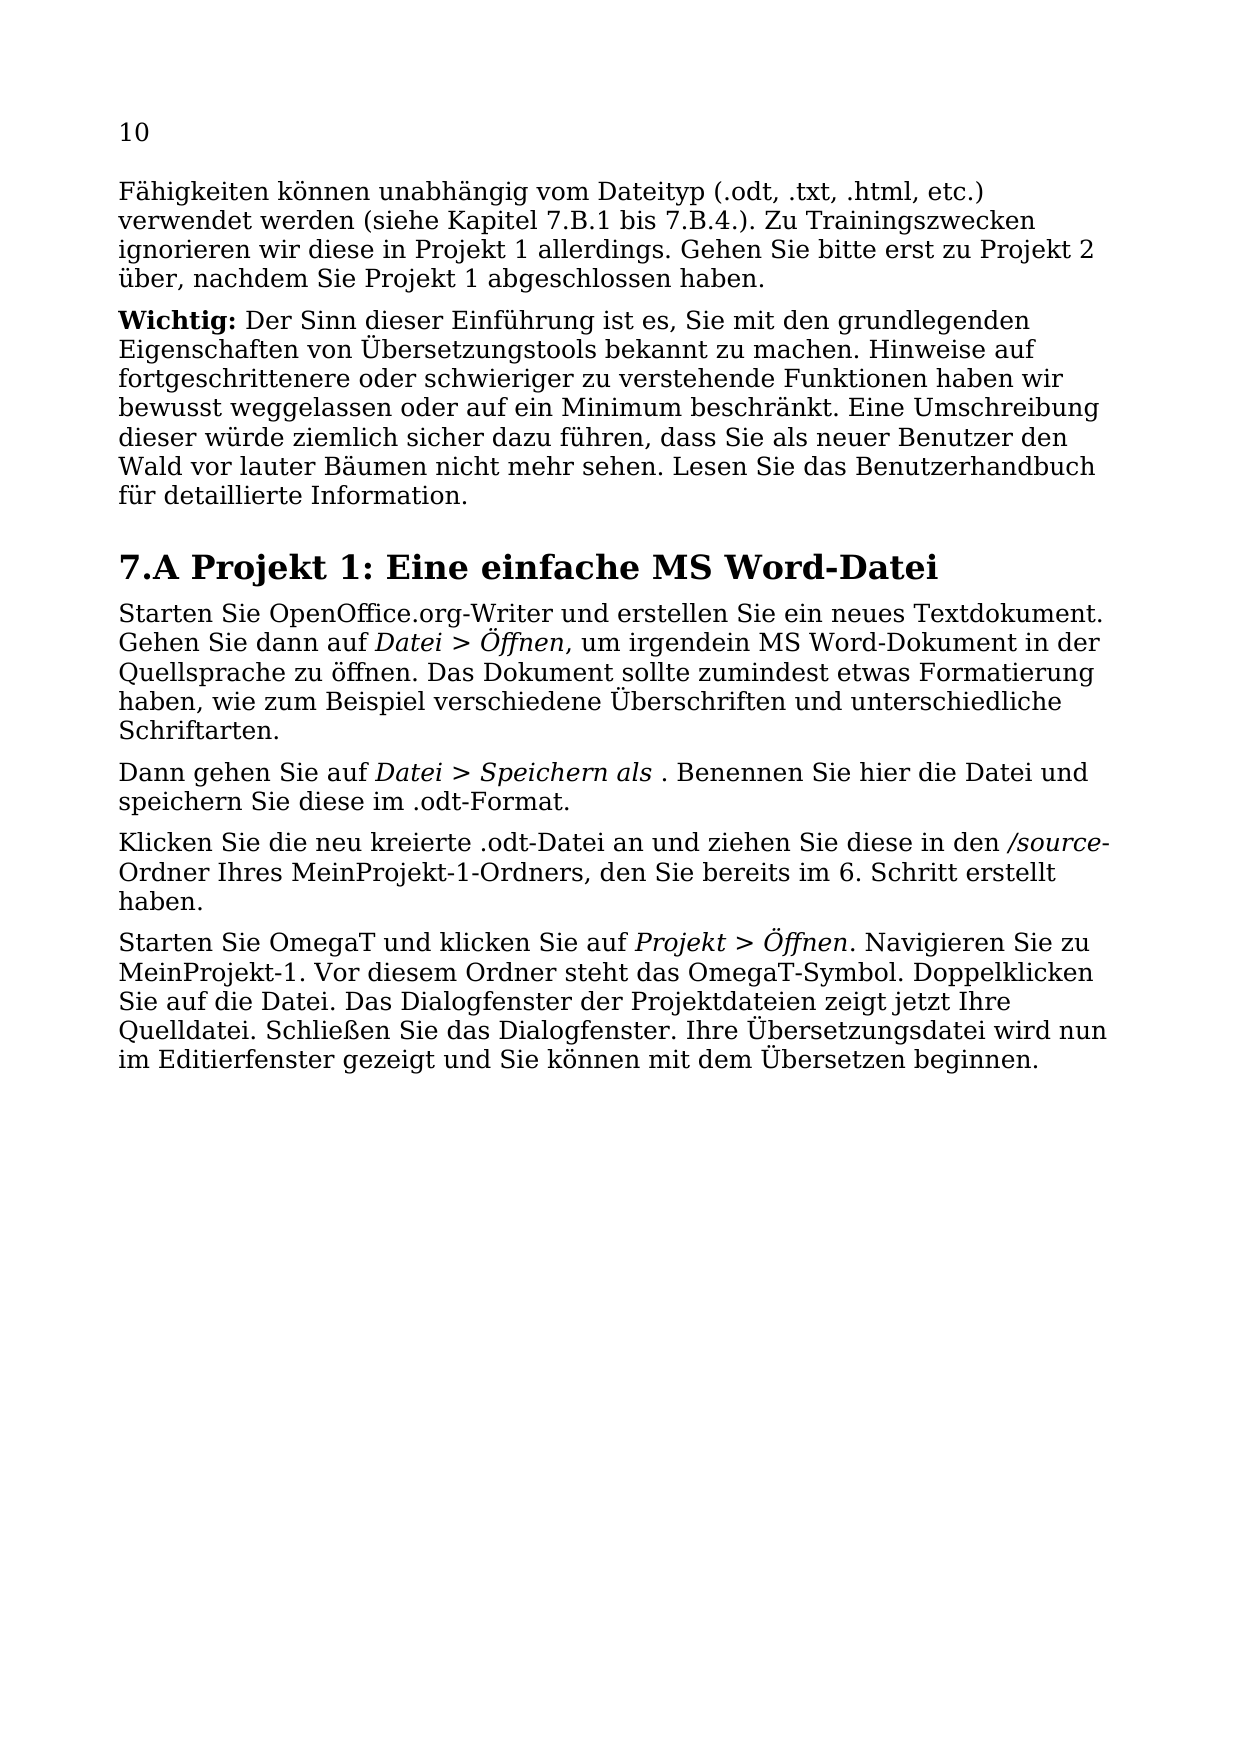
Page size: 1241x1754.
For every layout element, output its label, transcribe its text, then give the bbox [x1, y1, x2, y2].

text Fähigkeiten können unabhängig vom Dateityp (.odt, .txt, .html, etc.) verwendet werden (siehe Kapitel 7.B.1 bis 7.B.4.). Zu Trainingszwecken ignorieren wir diese in Projekt 1 allerdings. Gehen Sie bitte erst zu Projekt 2 über, nachdem Sie Projekt 1 abgeschlossen haben. [118, 177, 1122, 293]
subtitle 7.A Projekt 1: Eine einfache MS Word-Datei [118, 548, 1122, 587]
text Starten Sie OpenOffice.org-Writer und erstellen Sie ein neues Textdokument. Gehen Sie dann auf Datei > Öffnen, um irgendein MS Word-Dokument in der Quellsprache zu öffnen. Das Dokument sollte zumindest etwas Formatierung haben, wie zum Beispiel verschiedene Überschriften und unterschiedliche Schriftarten. [118, 599, 1122, 745]
text Dann gehen Sie auf Datei > Speichern als . Benennen Sie hier die Datei und speichern Sie diese im .odt-Format. [118, 758, 1122, 816]
text Klicken Sie die neu kreierte .odt-Datei an und ziehen Sie diese in den /source-Ordner Ihres MeinProjekt-1-Ordners, den Sie bereits im 6. Schritt erstellt haben. [118, 829, 1122, 916]
text Wichtig: Der Sinn dieser Einführung ist es, Sie mit den grundlegenden Eigenschaften von Übersetzungstools bekannt zu machen. Hinweise auf fortgeschrittenere oder schwieriger zu verstehende Funktionen haben wir bewusst weggelassen oder auf ein Minimum beschränkt. Eine Umschreibung dieser würde ziemlich sicher dazu führen, dass Sie als neuer Benutzer den Wald vor lauter Bäumen nicht mehr sehen. Lesen Sie das Benutzerhandbuch für detaillierte Information. [118, 306, 1122, 510]
text Starten Sie OmegaT und klicken Sie auf Projekt > Öffnen. Navigieren Sie zu MeinProjekt-1. Vor diesem Ordner steht das OmegaT-Symbol. Doppelklicken Sie auf die Datei. Das Dialogfenster der Projektdateien zeigt jetzt Ihre Quelldatei. Schließen Sie das Dialogfenster. Ihre Übersetzungsdatei wird nun im Editierfenster gezeigt und Sie können mit dem Übersetzen beginnen. [118, 929, 1122, 1074]
